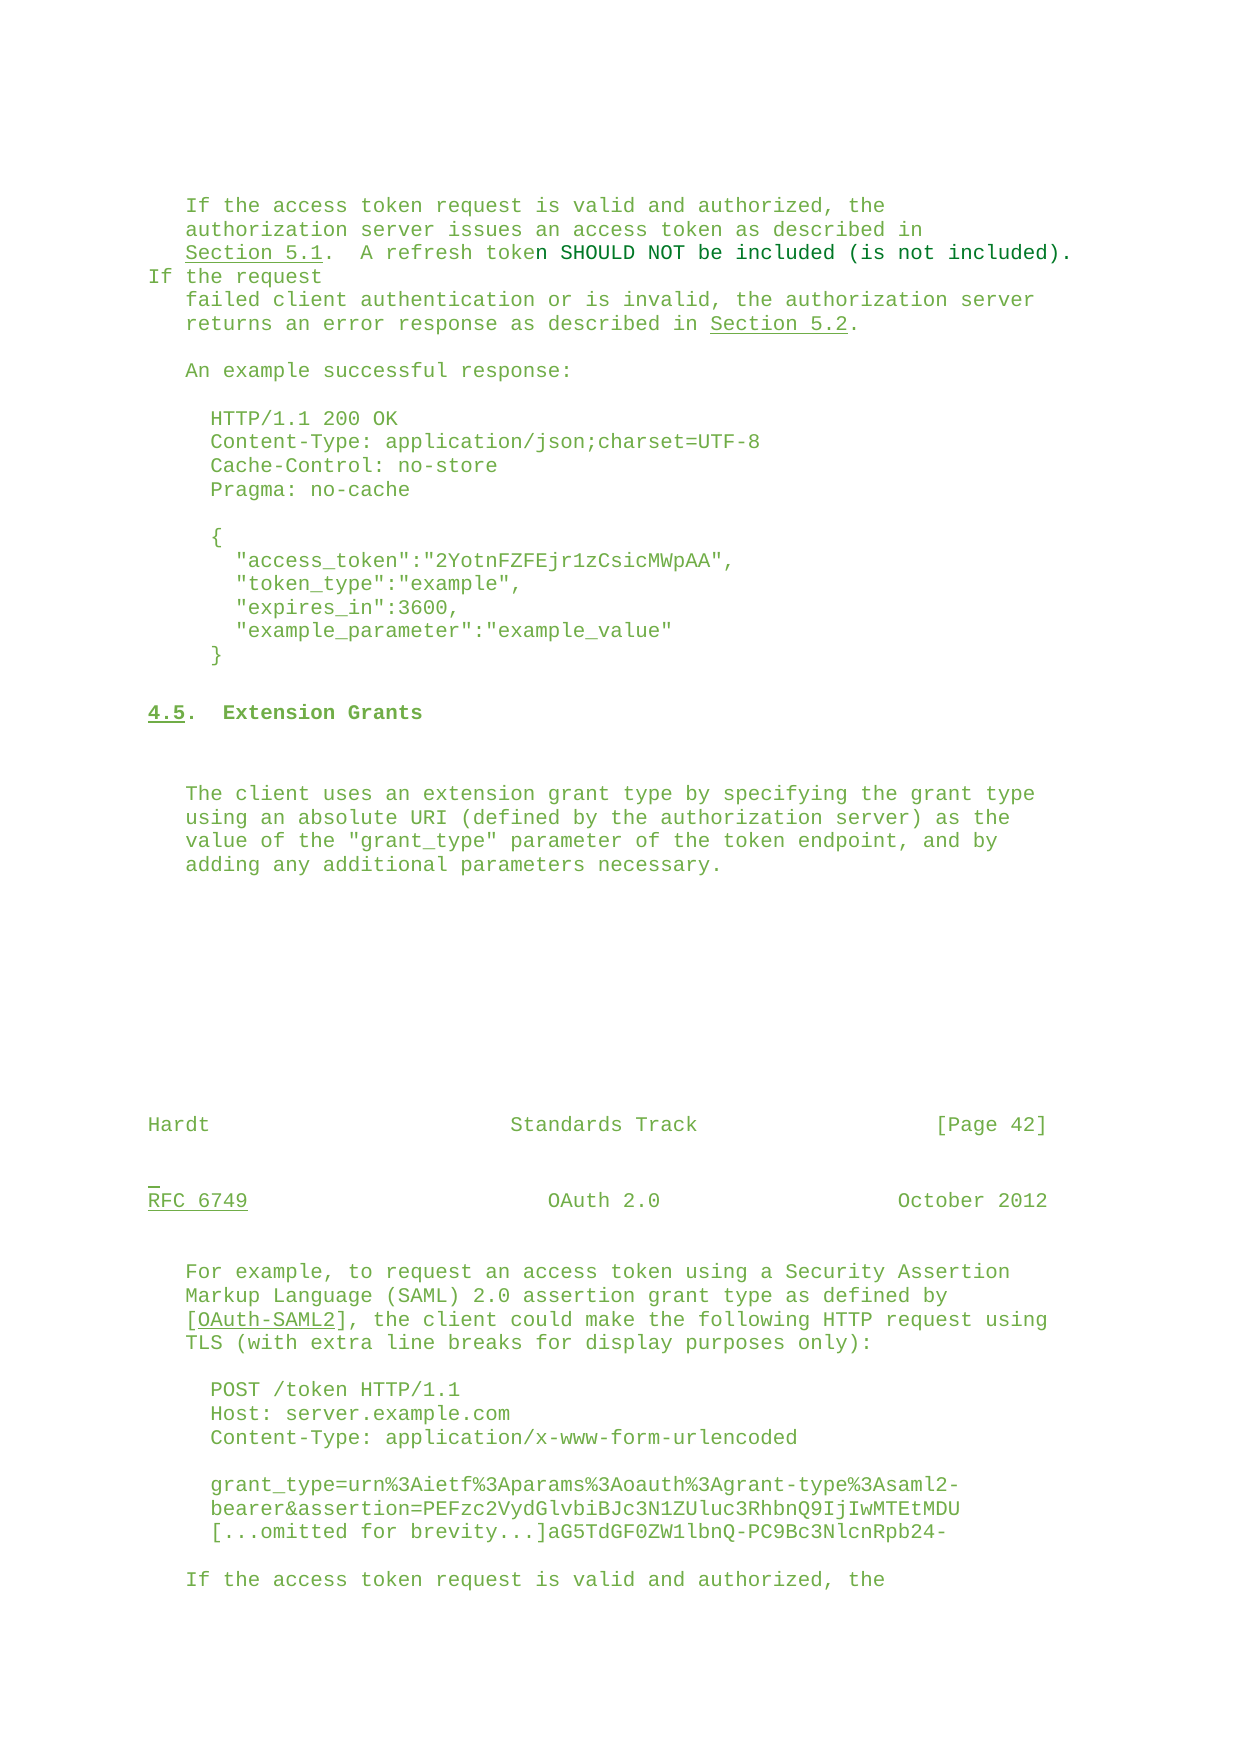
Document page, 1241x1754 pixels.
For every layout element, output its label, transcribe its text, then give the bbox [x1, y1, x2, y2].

text [...omitted for brevity...]aG5TdGF0ZW1lbnQ-PC9Bc3NlcnRpb24- [148, 1521, 1093, 1545]
text If the access token request is valid and authorized, the [148, 1569, 1093, 1592]
text { [148, 526, 1093, 549]
text } [148, 644, 1093, 668]
text TLS (with extra line breaks for display purposes only): [148, 1332, 1093, 1356]
text 4.5. Extension Grants [148, 702, 1093, 726]
text using an absolute URI (defined by the authorization server) as the [148, 807, 1093, 831]
text Markup Language (SAML) 2.0 assertion grant type as defined by [148, 1285, 1093, 1308]
text "expires_in":3600, [148, 597, 1093, 621]
text value of the "grant_type" parameter of the token endpoint, and by [148, 831, 1093, 854]
text If the access token request is valid and authorized, the [148, 195, 1093, 218]
text grant_type=urn%3Aietf%3Aparams%3Aoauth%3Agrant-type%3Asaml2- [148, 1474, 1093, 1498]
text Host: server.example.com [148, 1403, 1093, 1427]
text "example_parameter":"example_value" [148, 621, 1093, 644]
text The client uses an extension grant type by specifying the grant type [148, 783, 1093, 807]
text Hardt Standards Track [Page 42] [148, 1114, 1093, 1138]
text "token_type":"example", [148, 573, 1093, 597]
text authorization server issues an access token as described in [148, 218, 1093, 242]
text "access_token":"2YotnFZFEjr1zCsicMWpAA", [148, 549, 1093, 573]
text adding any additional parameters necessary. [148, 854, 1093, 878]
text Content-Type: application/x-www-form-urlencoded [148, 1427, 1093, 1450]
text HTTP/1.1 200 OK [148, 408, 1093, 431]
text returns an error response as described in Section 5.2. [148, 313, 1093, 337]
text Cache-Control: no-store [148, 455, 1093, 479]
text failed client authentication or is invalid, the authorization server [148, 289, 1093, 313]
text Content-Type: application/json;charset=UTF-8 [148, 431, 1093, 455]
text [OAuth-SAML2], the client could make the following HTTP request using [148, 1308, 1093, 1332]
text Section 5.1. A refresh token SHOULD NOT be included (is not included). If the request [148, 242, 1093, 289]
text Pragma: no-cache [148, 479, 1093, 502]
text POST /token HTTP/1.1 [148, 1379, 1093, 1403]
text An example successful response: [148, 360, 1093, 384]
text RFC 6749 OAuth 2.0 October 2012 [148, 1190, 1093, 1214]
text For example, to request an access token using a Security Assertion [148, 1261, 1093, 1285]
text bearer&assertion=PEFzc2VydGlvbiBJc3N1ZUluc3RhbnQ9IjIwMTEtMDU [148, 1498, 1093, 1521]
